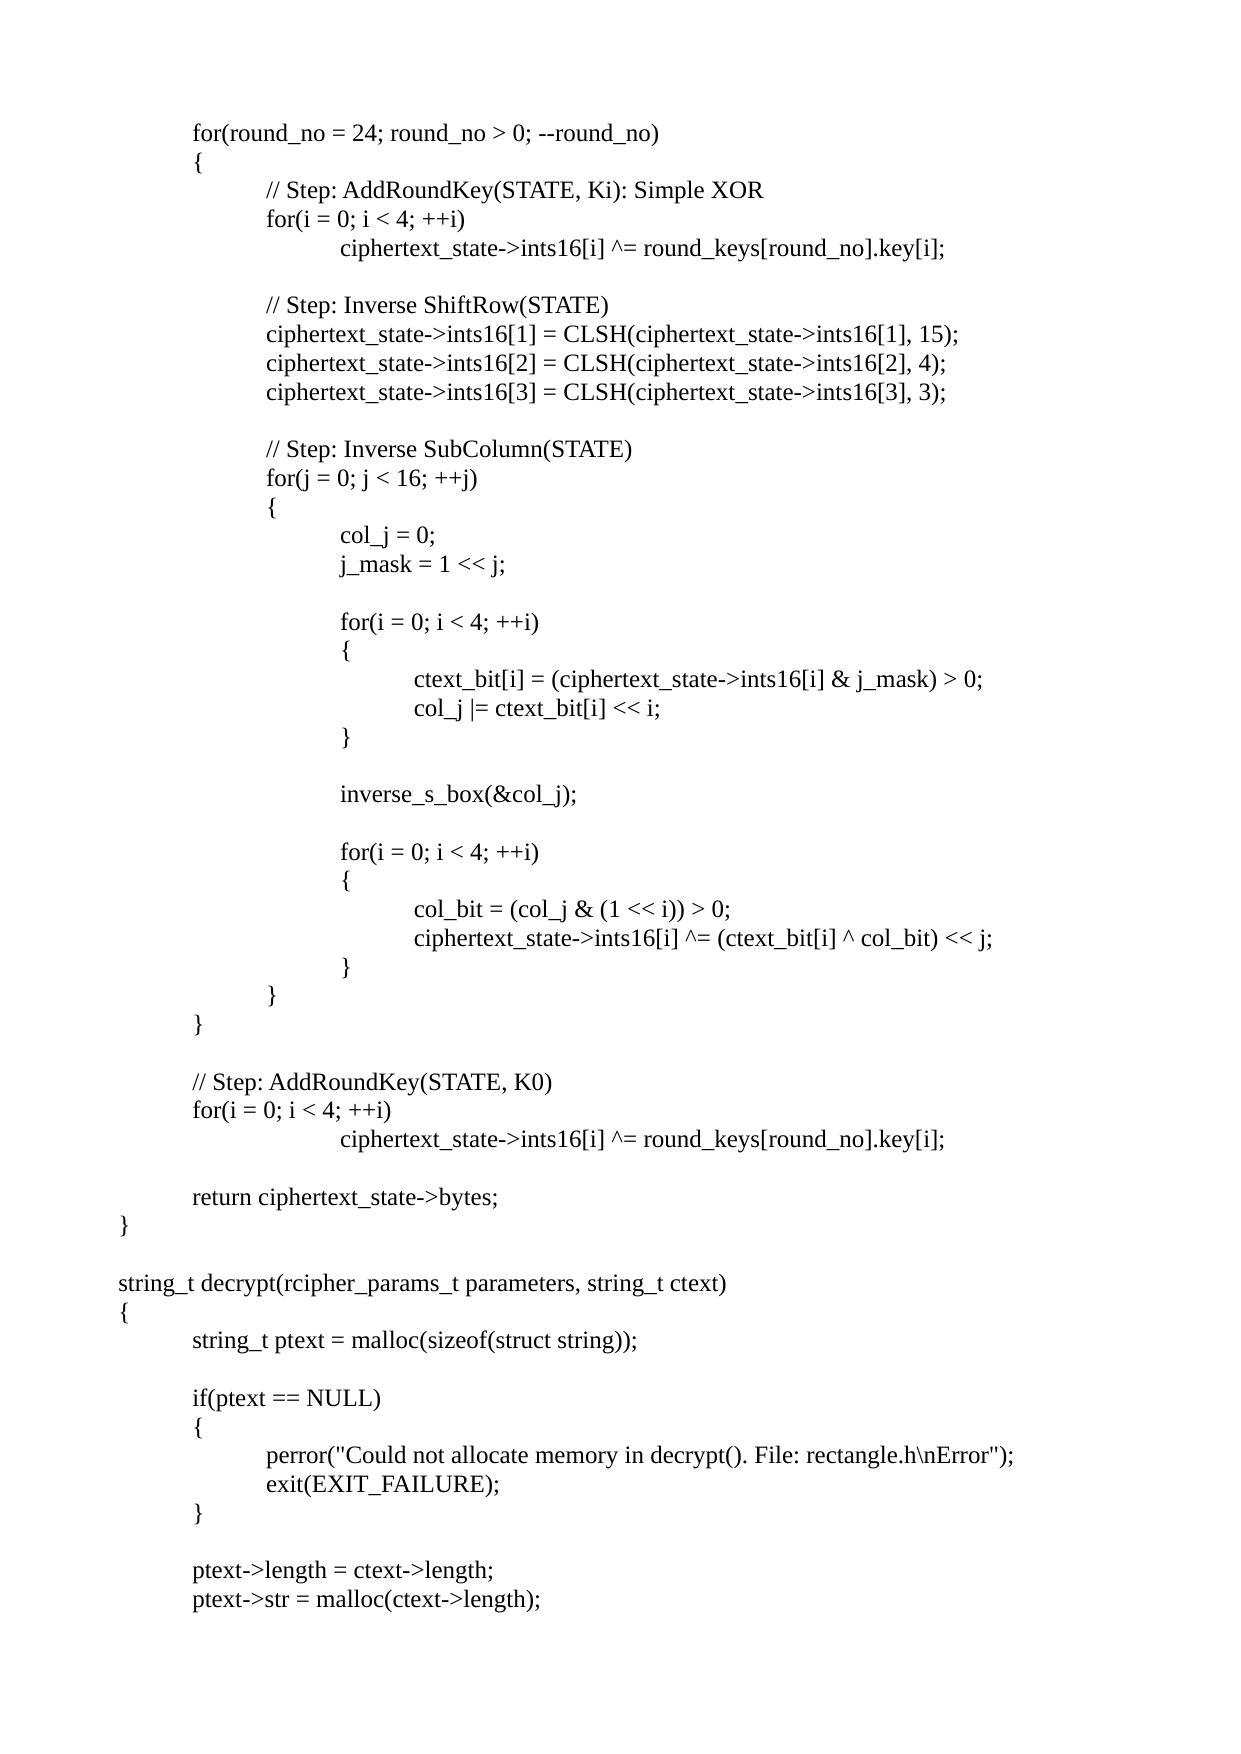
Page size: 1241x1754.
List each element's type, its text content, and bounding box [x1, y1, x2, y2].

text } [118, 1498, 1122, 1527]
text string_t decrypt(rcipher_params_t parameters, string_t ctext) [118, 1268, 1122, 1297]
text ciphertext_state->ints16[2] = CLSH(ciphertext_state->ints16[2], 4); [118, 348, 1122, 377]
text { [118, 147, 1122, 176]
text for(i = 0; i < 4; ++i) [118, 204, 1122, 233]
text ciphertext_state->ints16[i] ^= round_keys[round_no].key[i]; [118, 1124, 1122, 1153]
text col_j |= ctext_bit[i] << i; [118, 693, 1122, 722]
text { [118, 636, 1122, 664]
text // Step: AddRoundKey(STATE, Ki): Simple XOR [118, 176, 1122, 204]
text for(i = 0; i < 4; ++i) [118, 607, 1122, 636]
text // Step: Inverse SubColumn(STATE) [118, 434, 1122, 463]
text ptext->length = ctext->length; [118, 1556, 1122, 1584]
text { [118, 1412, 1122, 1441]
text for(j = 0; j < 16; ++j) [118, 463, 1122, 492]
text return ciphertext_state->bytes; [118, 1182, 1122, 1211]
text ciphertext_state->ints16[1] = CLSH(ciphertext_state->ints16[1], 15); [118, 319, 1122, 348]
text for(i = 0; i < 4; ++i) [118, 1096, 1122, 1124]
text } [118, 1009, 1122, 1038]
text ctext_bit[i] = (ciphertext_state->ints16[i] & j_mask) > 0; [118, 664, 1122, 693]
text exit(EXIT_FAILURE); [118, 1469, 1122, 1498]
text } [118, 722, 1122, 751]
text string_t ptext = malloc(sizeof(struct string)); [118, 1326, 1122, 1354]
text { [118, 1297, 1122, 1326]
text inverse_s_box(&col_j); [118, 779, 1122, 808]
text } [118, 1211, 1122, 1239]
text } [118, 981, 1122, 1009]
text ciphertext_state->ints16[i] ^= (ctext_bit[i] ^ col_bit) << j; [118, 923, 1122, 952]
text j_mask = 1 << j; [118, 549, 1122, 578]
text ciphertext_state->ints16[i] ^= round_keys[round_no].key[i]; [118, 233, 1122, 262]
text col_j = 0; [118, 521, 1122, 549]
text perror("Could not allocate memory in decrypt(). File: rectangle.h\nError"); [118, 1441, 1122, 1469]
text ciphertext_state->ints16[3] = CLSH(ciphertext_state->ints16[3], 3); [118, 377, 1122, 406]
text col_bit = (col_j & (1 << i)) > 0; [118, 894, 1122, 923]
text // Step: Inverse ShiftRow(STATE) [118, 291, 1122, 319]
text { [118, 866, 1122, 894]
text for(round_no = 24; round_no > 0; --round_no) [118, 118, 1122, 147]
text if(ptext == NULL) [118, 1383, 1122, 1412]
text ptext->str = malloc(ctext->length); [118, 1584, 1122, 1613]
text // Step: AddRoundKey(STATE, K0) [118, 1067, 1122, 1096]
text for(i = 0; i < 4; ++i) [118, 837, 1122, 866]
text { [118, 492, 1122, 521]
text } [118, 952, 1122, 981]
